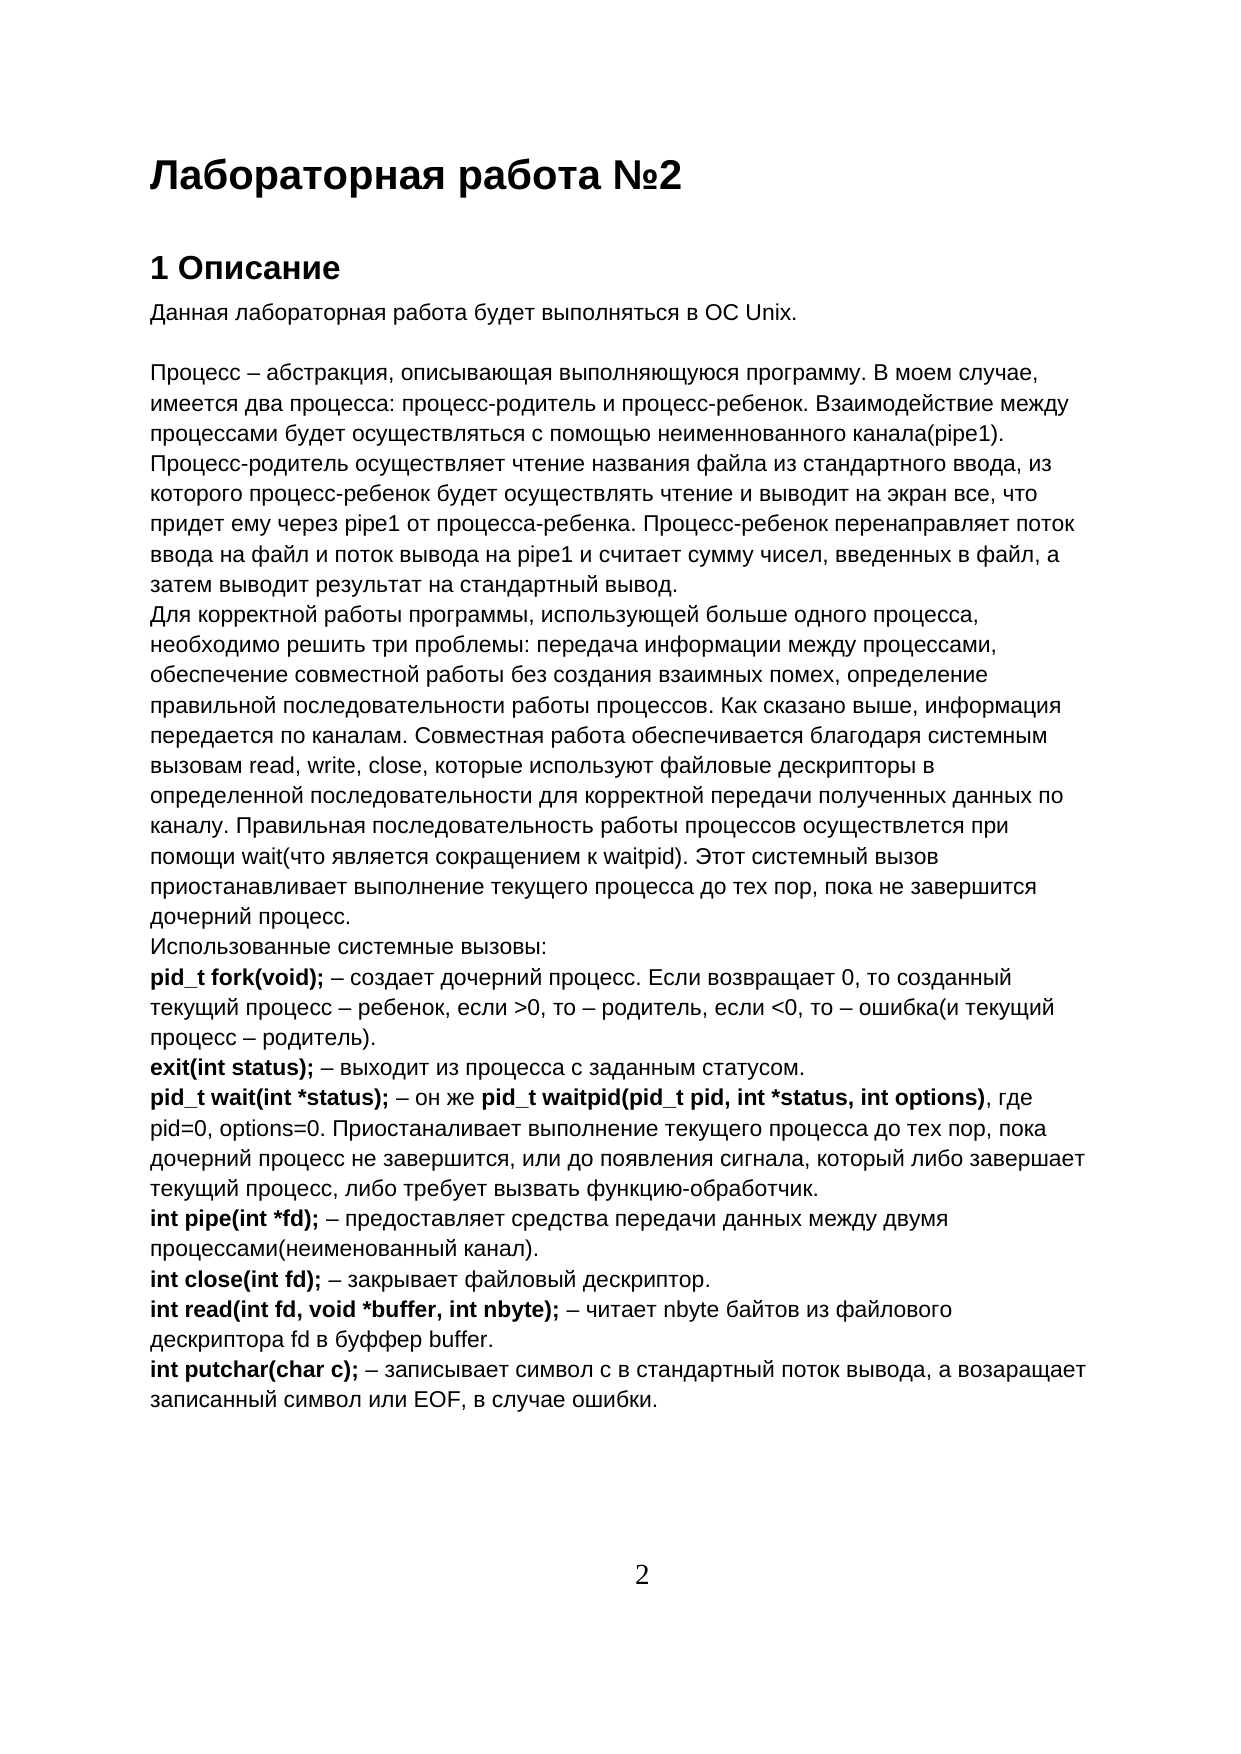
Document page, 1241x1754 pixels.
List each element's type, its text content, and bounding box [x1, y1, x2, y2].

text Процесс – абстракция, описывающая выполняющуюся программу. В моем случае, имеется два процесса: процесс-родитель и процесс-ребенок. Взаимодействие между процессами будет осуществляться с помощью неименнованного канала(pipe1). Процесс-родитель осуществляет чтение названия файла из стандартного ввода, из которого процесс-ребенок будет осуществлять чтение и выводит на экран все, что придет ему через pipe1 от процесса-ребенка. Процесс-ребенок перенаправляет поток ввода на файл и поток вывода на pipe1 и считает сумму чисел, введенных в файл, а затем выводит результат на стандартный вывод. [150, 359, 1091, 597]
text Данная лабораторная работа будет выполняться в ОС Unix. [150, 299, 1091, 325]
text Для корректной работы программы, использующей больше одного процесса, необходимо решить три проблемы: передача информации между процессами, обеспечение совместной работы без создания взаимных помех, определение правильной последовательности работы процессов. Как сказано выше, информация передается по каналам. Совместная работа обеспечивается благодаря системным вызовам read, write, close, которые используют файловые дескрипторы в определенной последовательности для корректной передачи полученных данных по каналу. Правильная последовательность работы процессов осуществлется при помощи wait(что является сокращением к waitpid). Этот системный вызов приостанавливает выполнение текущего процесса до тех пор, пока не завершится дочерний процесс. [150, 601, 1091, 929]
text exit(int status); – выходит из процесса с заданным статусом. [150, 1054, 1091, 1080]
subtitle 1 Описание [150, 248, 1091, 286]
text int close(int fd); – закрывает файловый дескриптор. [150, 1266, 1091, 1292]
text int read(int fd, void *buffer, int nbyte); – читает nbyte байтов из файлового дескриптора fd в буффер buffer. [150, 1296, 1091, 1352]
subtitle Лабораторная работа №2 [150, 150, 1091, 198]
text pid_t wait(int *status); – он же pid_t waitpid(pid_t pid, int *status, int options), где pid=0, options=0. Приостаналивает выполнение текущего процесса до тех пор, пока дочерний процесс не завершится, или до появления сигнала, который либо завершает текущий процесс, либо требует вызвать функцию-обработчик. [150, 1084, 1091, 1201]
text int putchar(char c); – записывает символ c в стандартный поток вывода, а возаращает записанный символ или EOF, в случае ошибки. [150, 1356, 1091, 1413]
text pid_t fork(void); – создает дочерний процесс. Если возвращает 0, то созданный текущий процесс – ребенок, если >0, то – родитель, если <0, то – ошибка(и текущий процесс – родитель). [150, 963, 1091, 1050]
text Использованные системные вызовы: [150, 933, 1091, 959]
text int pipe(int *fd); – предоставляет средства передачи данных между двумя процессами(неименованный канал). [150, 1205, 1091, 1262]
